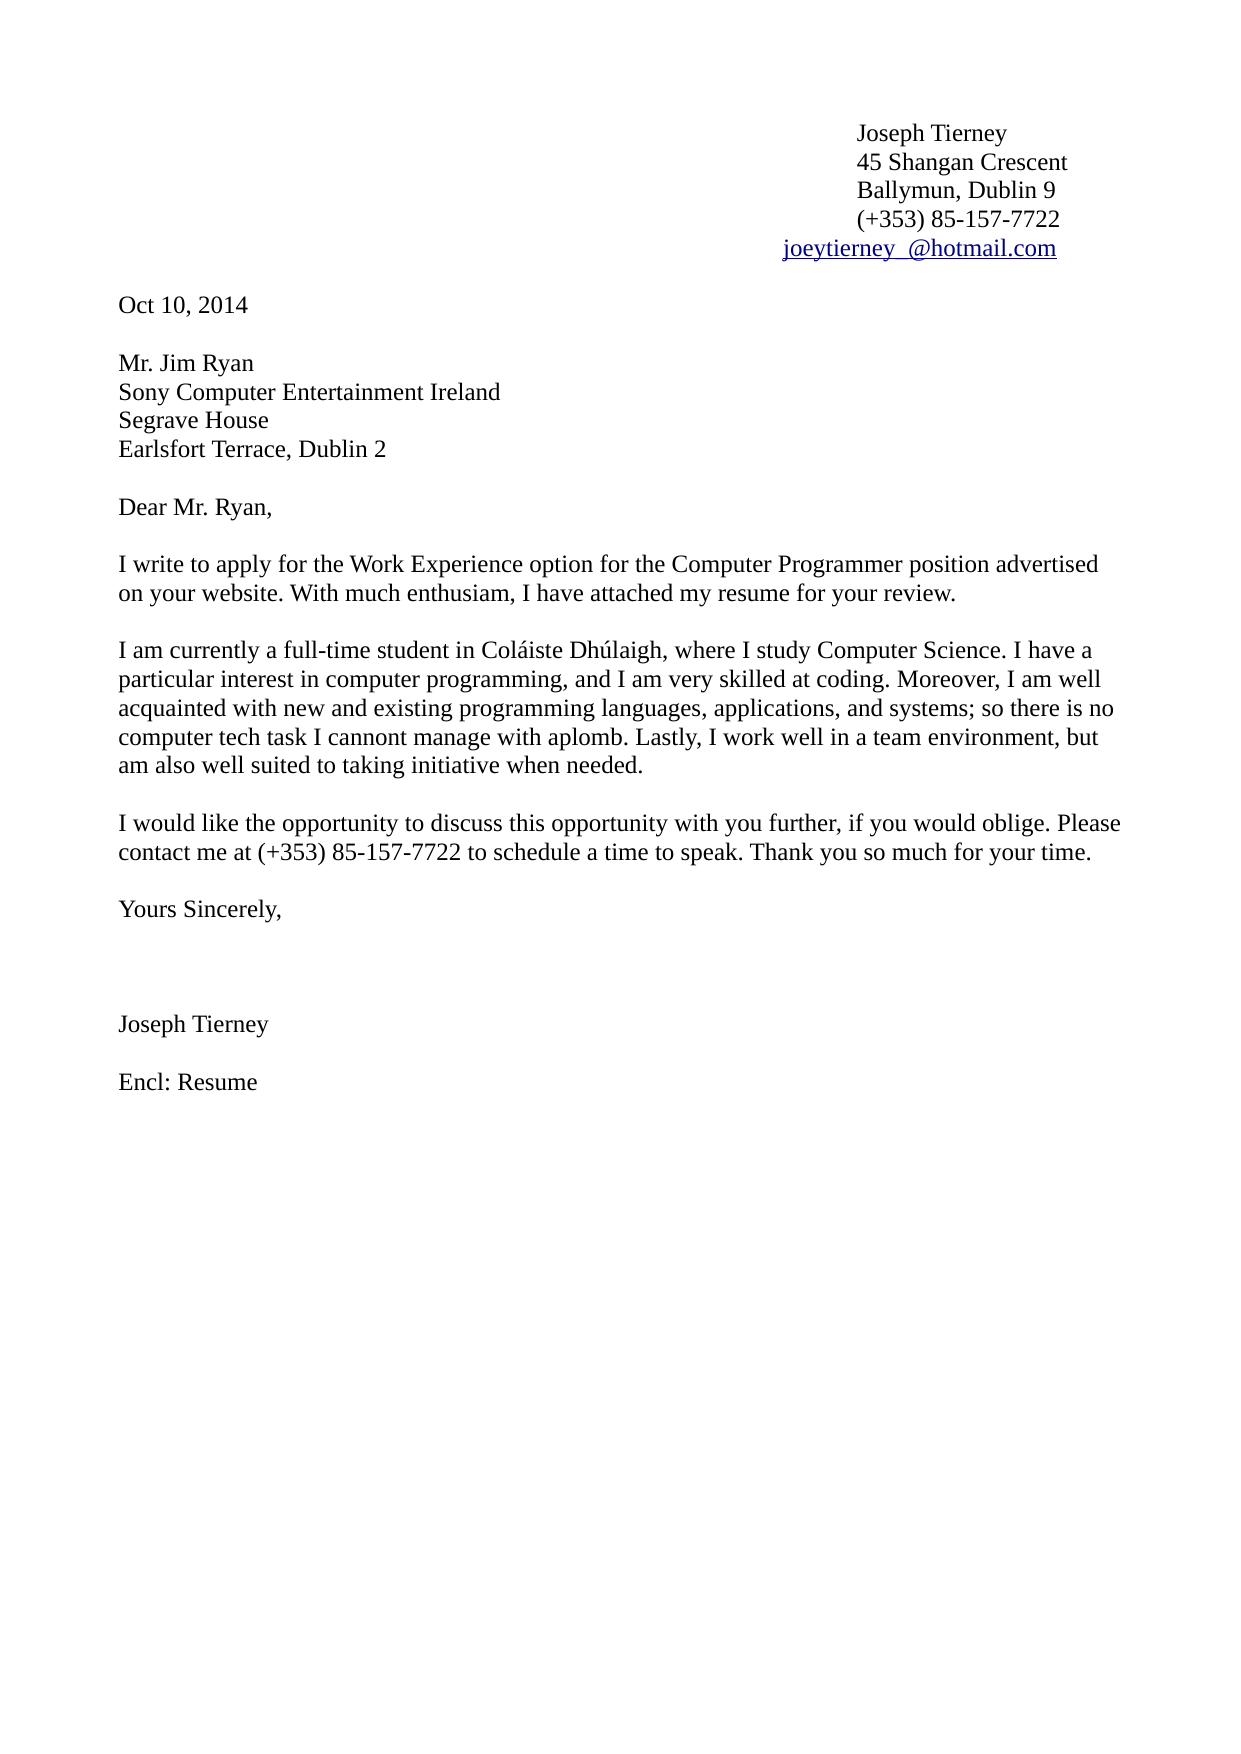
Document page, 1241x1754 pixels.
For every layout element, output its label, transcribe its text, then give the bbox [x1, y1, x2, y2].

text Encl: Resume [118, 1067, 1122, 1096]
text Dear Mr. Ryan, [118, 492, 1122, 521]
text Sony Computer Entertainment Ireland [118, 377, 1122, 406]
text Ballymun, Dublin 9 [118, 176, 1122, 204]
text 45 Shangan Crescent [118, 147, 1122, 176]
text Segrave House [118, 406, 1122, 434]
text Joseph Tierney [118, 118, 1122, 147]
text (+353) 85-157-7722 joeytierney_@hotmail.com [118, 204, 1122, 262]
text Yours Sincerely, [118, 894, 1122, 923]
text Mr. Jim Ryan [118, 348, 1122, 377]
text I would like the opportunity to discuss this opportunity with you further, if you would oblige. Please contact me at (+353) 85-157-7722 to schedule a time to speak. Thank you so much for your time. [118, 808, 1122, 866]
text I am currently a full-time student in Coláiste Dhúlaigh, where I study Computer Science. I have a particular interest in computer programming, and I am very skilled at coding. Moreover, I am well acquainted with new and existing programming languages, applications, and systems; so there is no computer tech task I cannont manage with aplomb. Lastly, I work well in a team environment, but am also well suited to taking initiative when needed. [118, 636, 1122, 779]
text Earlsfort Terrace, Dublin 2 [118, 434, 1122, 463]
text Oct 10, 2014 [118, 291, 1122, 319]
text Joseph Tierney [118, 1009, 1122, 1038]
text I write to apply for the Work Experience option for the Computer Programmer position advertised on your website. With much enthusiam, I have attached my resume for your review. [118, 549, 1122, 607]
